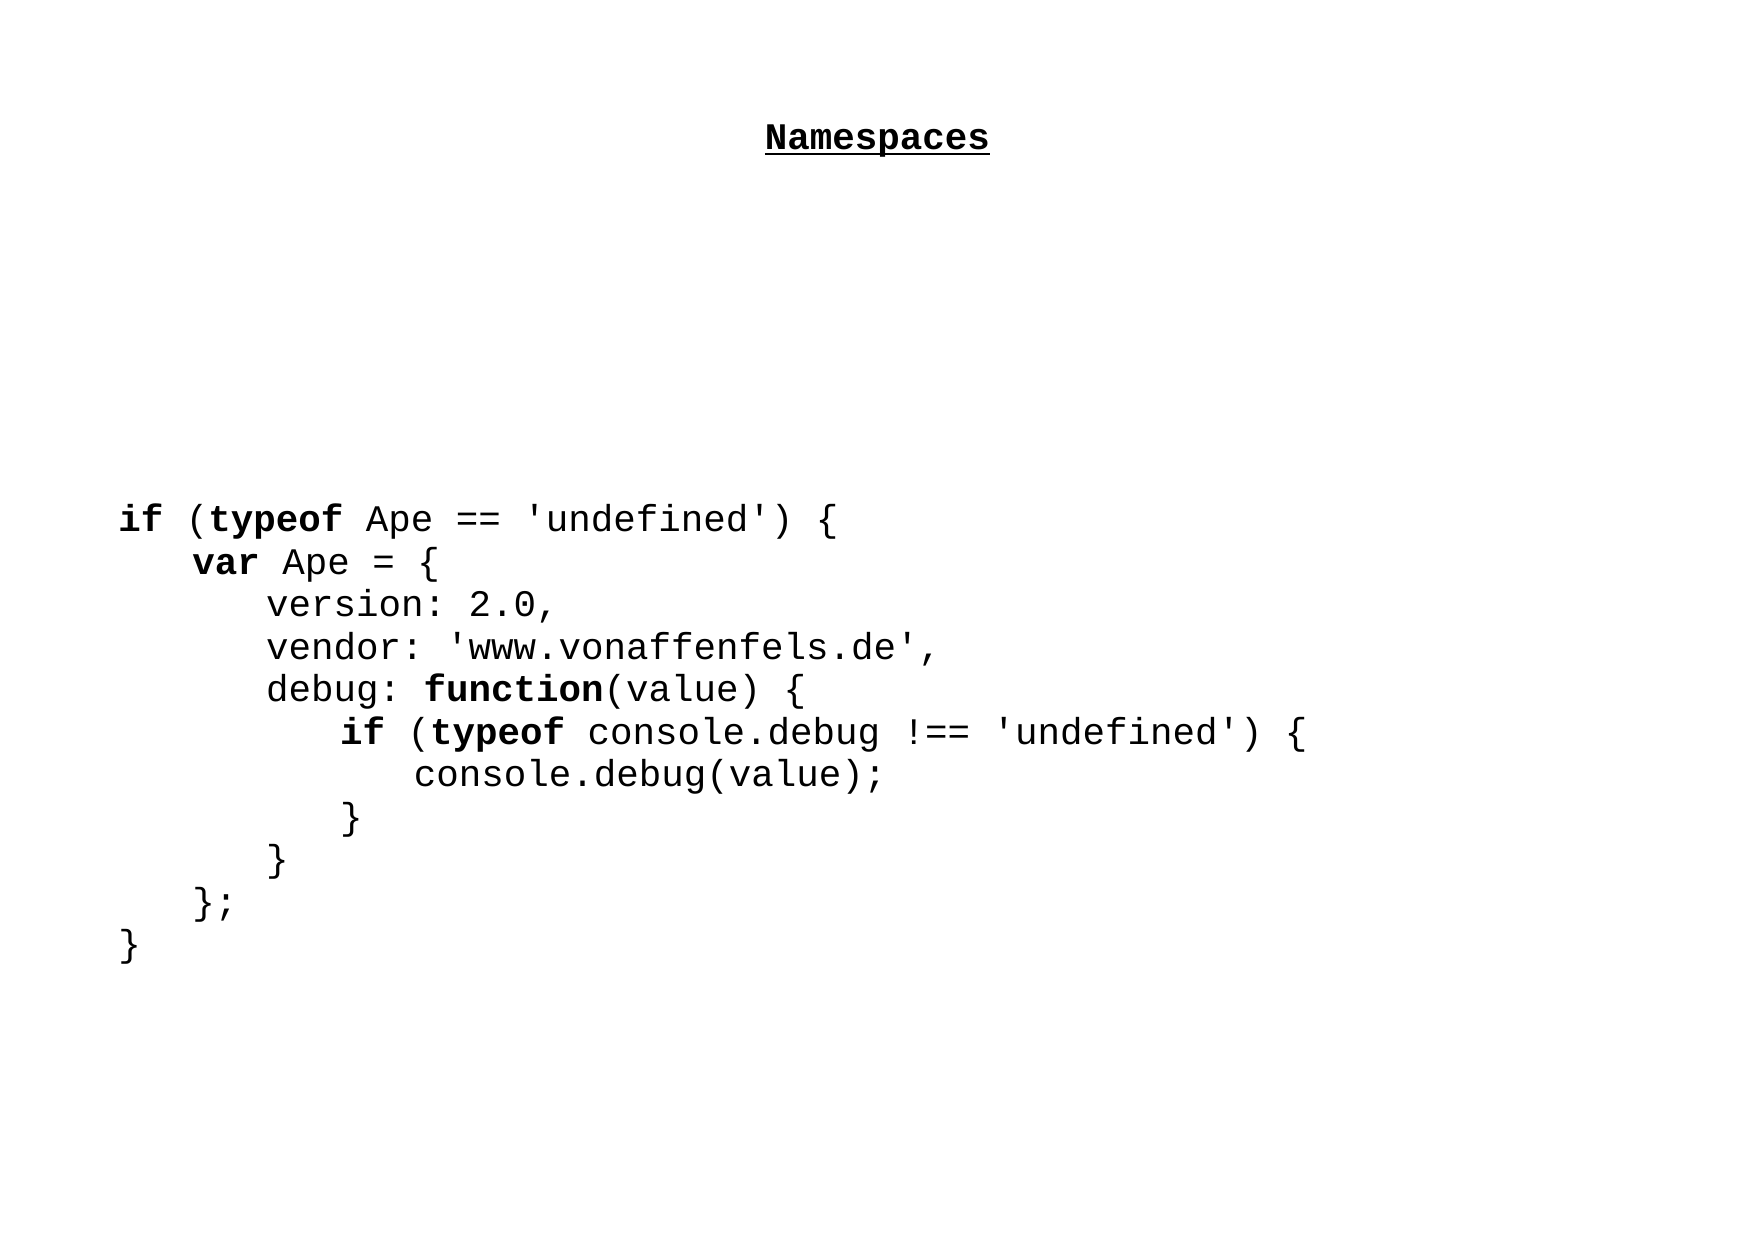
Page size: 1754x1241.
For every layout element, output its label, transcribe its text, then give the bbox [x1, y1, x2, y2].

text } [118, 926, 1636, 968]
text debug: function(value) { [118, 671, 1636, 713]
text if (typeof console.debug !== 'undefined') { [118, 713, 1636, 756]
text } [118, 841, 1636, 883]
text var Ape = { [118, 543, 1636, 586]
text vendor: 'www.vonaffenfels.de', [118, 628, 1636, 671]
text console.debug(value); [118, 756, 1636, 798]
text if (typeof Ape == 'undefined') { [118, 501, 1636, 543]
text version: 2.0, [118, 586, 1636, 628]
text } [118, 798, 1636, 841]
text }; [118, 883, 1636, 926]
text Namespaces [118, 118, 1636, 161]
